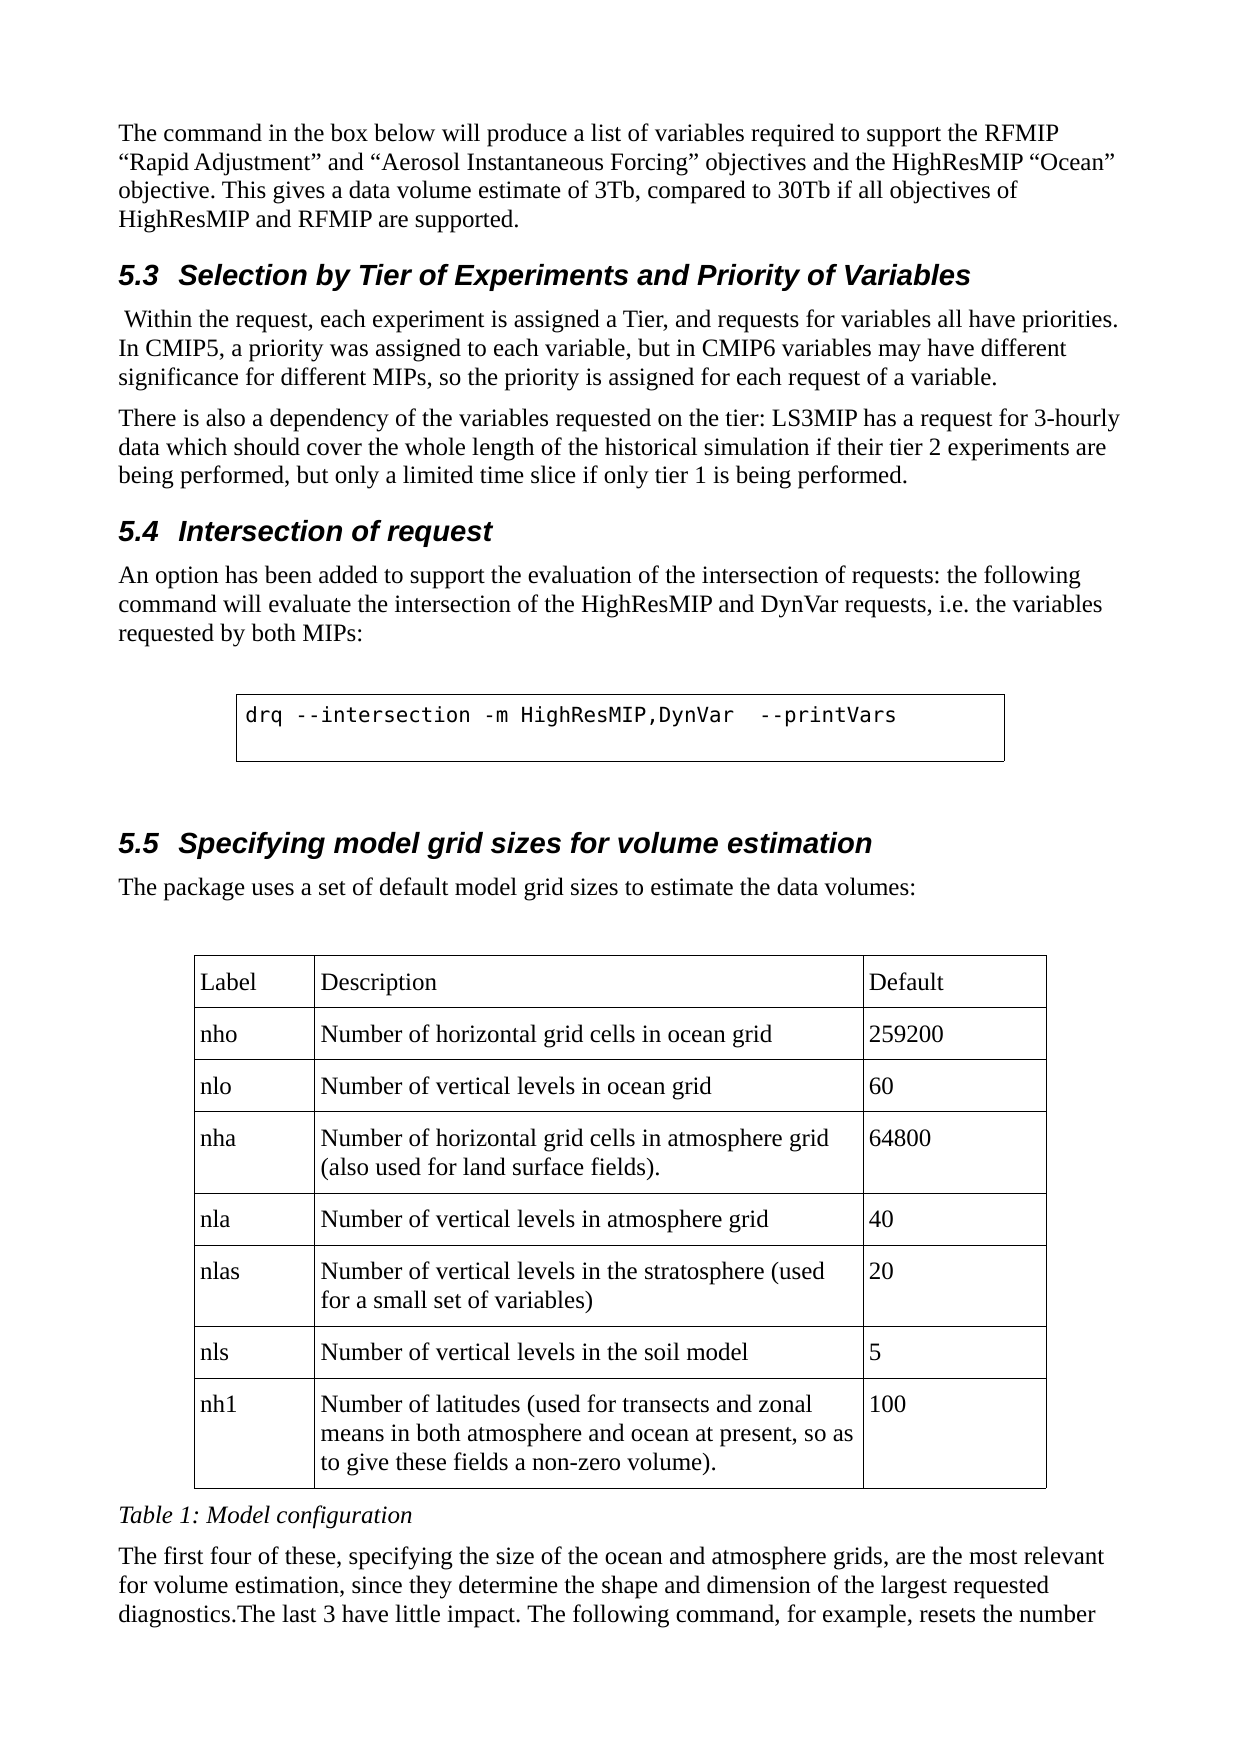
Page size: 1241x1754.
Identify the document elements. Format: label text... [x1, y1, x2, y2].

text The command in the box below will produce a list of variables required to support the RFMIP “Rapid Adjustment” and “Aerosol Instantaneous Forcing” objectives and the HighResMIP “Ocean” objective. This gives a data volume estimate of 3Tb, compared to 30Tb if all objectives of HighResMIP and RFMIP are supported. [118, 118, 1122, 233]
table_cell nls [195, 1327, 314, 1378]
table_cell 60 [864, 1060, 1046, 1111]
table_cell Number of horizontal grid cells in atmosphere grid (also used for land surface fields). [315, 1112, 863, 1192]
table_cell Number of vertical levels in ocean grid [315, 1060, 863, 1111]
table_header Label [195, 956, 314, 1007]
table_cell 64800 [864, 1112, 1046, 1192]
subtitle Specifying model grid sizes for volume estimation [118, 826, 1122, 860]
text The first four of these, specifying the size of the ocean and atmosphere grids, are the most relevant for volume estimation, since they determine the shape and dimension of the largest requested diagnostics.The last 3 have little impact. The following command, for example, resets the number [118, 1541, 1122, 1627]
text There is also a dependency of the variables requested on the tier: LS3MIP has a request for 3-hourly data which should cover the whole length of the historical simulation if their tier 2 experiments are being performed, but only a limited time slice if only tier 1 is being performed. [118, 403, 1122, 489]
table_cell Number of vertical levels in atmosphere grid [315, 1194, 863, 1244]
table_cell nlas [195, 1246, 314, 1326]
text The package uses a set of default model grid sizes to estimate the data volumes: [118, 872, 1122, 901]
table_cell 5 [864, 1327, 1046, 1378]
text Table 1: Model configuration [118, 1500, 1122, 1529]
subtitle Intersection of request [118, 514, 1122, 548]
table_cell nha [195, 1112, 314, 1192]
table_cell 259200 [864, 1008, 1046, 1059]
table_cell 40 [864, 1194, 1046, 1244]
table_cell nla [195, 1194, 314, 1244]
table_cell Number of horizontal grid cells in ocean grid [315, 1008, 863, 1059]
table_cell nlo [195, 1060, 314, 1111]
table_cell nho [195, 1008, 314, 1059]
table_cell nh1 [195, 1379, 314, 1487]
table_cell Number of vertical levels in the soil model [315, 1327, 863, 1378]
table_header Default [864, 956, 1046, 1007]
text Within the request, each experiment is assigned a Tier, and requests for variables all have priorities. In CMIP5, a priority was assigned to each variable, but in CMIP6 variables may have different significance for different MIPs, so the priority is assigned for each request of a variable. [118, 304, 1122, 390]
text drq --intersection -m HighResMIP,DynVar --printVars [245, 703, 995, 727]
text An option has been added to support the evaluation of the intersection of requests: the following command will evaluate the intersection of the HighResMIP and DynVar requests, i.e. the variables requested by both MIPs: [118, 560, 1122, 646]
table_cell Number of latitudes (used for transects and zonal means in both atmosphere and ocean at present, so as to give these fields a non-zero volume). [315, 1379, 863, 1487]
subtitle Selection by Tier of Experiments and Priority of Variables [118, 258, 1122, 292]
table_header Description [315, 956, 863, 1007]
table_cell 20 [864, 1246, 1046, 1326]
table_cell 100 [864, 1379, 1046, 1487]
table_cell Number of vertical levels in the stratosphere (used for a small set of variables) [315, 1246, 863, 1326]
